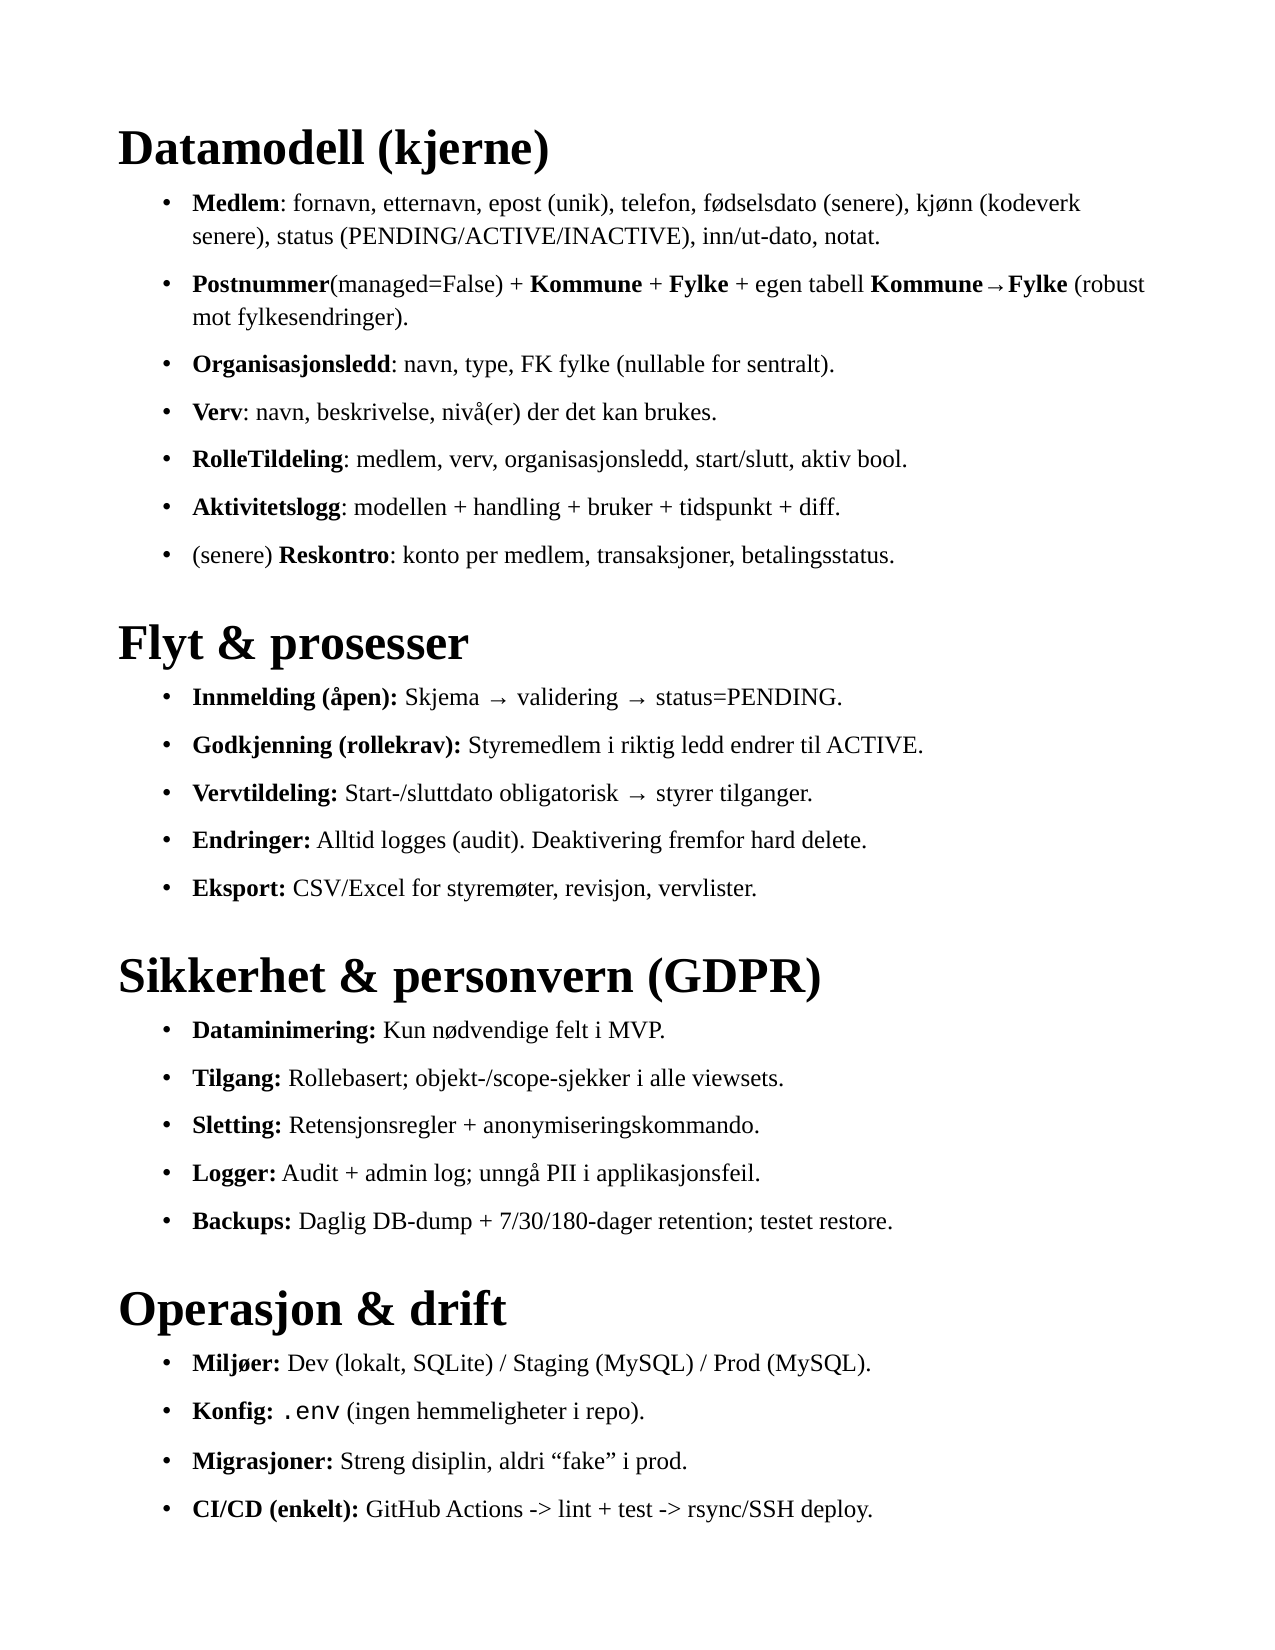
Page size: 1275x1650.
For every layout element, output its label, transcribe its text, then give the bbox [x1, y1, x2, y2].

list Medlem: fornavn, etternavn, epost (unik), telefon, fødselsdato (senere), kjønn (kodeverk senere), status (PENDING/ACTIVE/INACTIVE), inn/ut-dato, notat. [162, 188, 1157, 250]
list Vervtildeling: Start-/sluttdato obligatorisk → styrer tilganger. [162, 778, 1157, 806]
list Aktivitetslogg: modellen + handling + bruker + tidspunkt + diff. [162, 492, 1157, 521]
list Miljøer: Dev (lokalt, SQLite) / Staging (MySQL) / Prod (MySQL). [162, 1348, 1157, 1377]
list Sletting: Retensjonsregler + anonymiseringskommando. [162, 1111, 1157, 1139]
list Logger: Audit + admin log; unngå PII i applikasjonsfeil. [162, 1158, 1157, 1187]
list Godkjenning (rollekrav): Styremedlem i riktig ledd endrer til ACTIVE. [162, 730, 1157, 759]
list Postnummer(managed=False) + Kommune + Fylke + egen tabell Kommune→Fylke (robust mot fylkesendringer). [162, 269, 1157, 331]
list Eksport: CSV/Excel for styremøter, revisjon, vervlister. [162, 873, 1157, 902]
list Organisasjonsledd: navn, type, FK fylke (nullable for sentralt). [162, 349, 1157, 378]
list Verv: navn, beskrivelse, nivå(er) der det kan brukes. [162, 397, 1157, 426]
subtitle Flyt & prosesser [118, 612, 1157, 670]
subtitle Datamodell (kjerne) [118, 118, 1157, 176]
subtitle Operasjon & drift [118, 1278, 1157, 1336]
list (senere) Reskontro: konto per medlem, transaksjoner, betalingsstatus. [162, 540, 1157, 568]
list Konfig: .env (ingen hemmeligheter i repo). [162, 1396, 1157, 1427]
list Innmelding (åpen): Skjema → validering → status=PENDING. [162, 682, 1157, 711]
list Backups: Daglig DB-dump + 7/30/180-dager retention; testet restore. [162, 1206, 1157, 1234]
list Tilgang: Rollebasert; objekt-/scope-sjekker i alle viewsets. [162, 1063, 1157, 1092]
list Migrasjoner: Streng disiplin, aldri “fake” i prod. [162, 1446, 1157, 1475]
list Endringer: Alltid logges (audit). Deaktivering fremfor hard delete. [162, 825, 1157, 854]
list Dataminimering: Kun nødvendige felt i MVP. [162, 1015, 1157, 1044]
list RolleTildeling: medlem, verv, organisasjonsledd, start/slutt, aktiv bool. [162, 444, 1157, 473]
list CI/CD (enkelt): GitHub Actions -> lint + test -> rsync/SSH deploy. [162, 1494, 1157, 1522]
subtitle Sikkerhet & personvern (GDPR) [118, 945, 1157, 1003]
